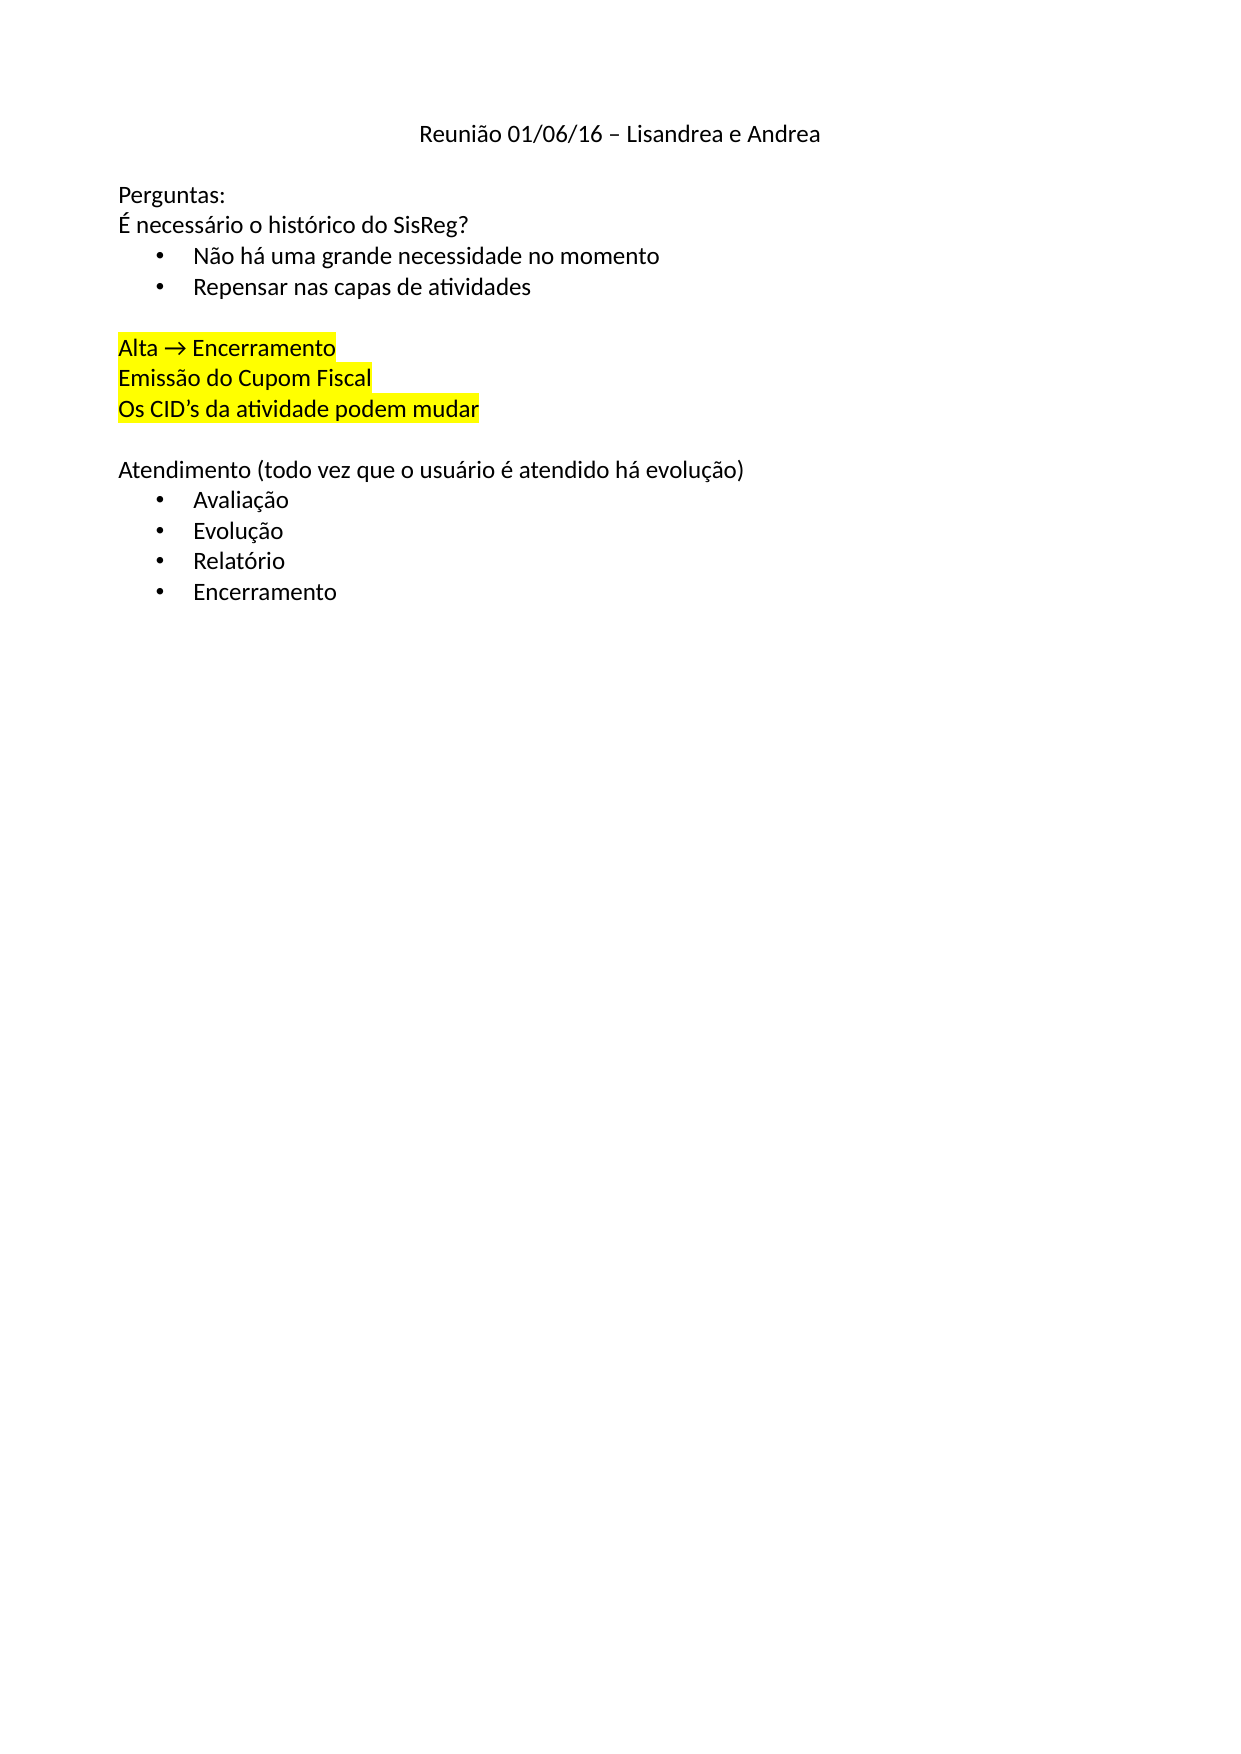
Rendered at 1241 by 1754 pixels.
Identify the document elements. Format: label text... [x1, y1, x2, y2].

list Evolução [156, 515, 1122, 545]
list Repensar nas capas de atividades [156, 271, 1122, 301]
list Encerramento [156, 576, 1122, 606]
text Emissão do Cupom Fiscal [118, 362, 1122, 393]
text Perguntas: [118, 179, 1122, 210]
list Avaliação [156, 484, 1122, 515]
text Atendimento (todo vez que o usuário é atendido há evolução) [118, 454, 1122, 484]
text Os CID’s da atividade podem mudar [118, 393, 1122, 423]
text Alta → Encerramento [118, 332, 1122, 362]
text É necessário o histórico do SisReg? [118, 210, 1122, 240]
list Não há uma grande necessidade no momento [156, 240, 1122, 271]
list Relatório [156, 545, 1122, 576]
text Reunião 01/06/16 – Lisandrea e Andrea [118, 118, 1122, 149]
